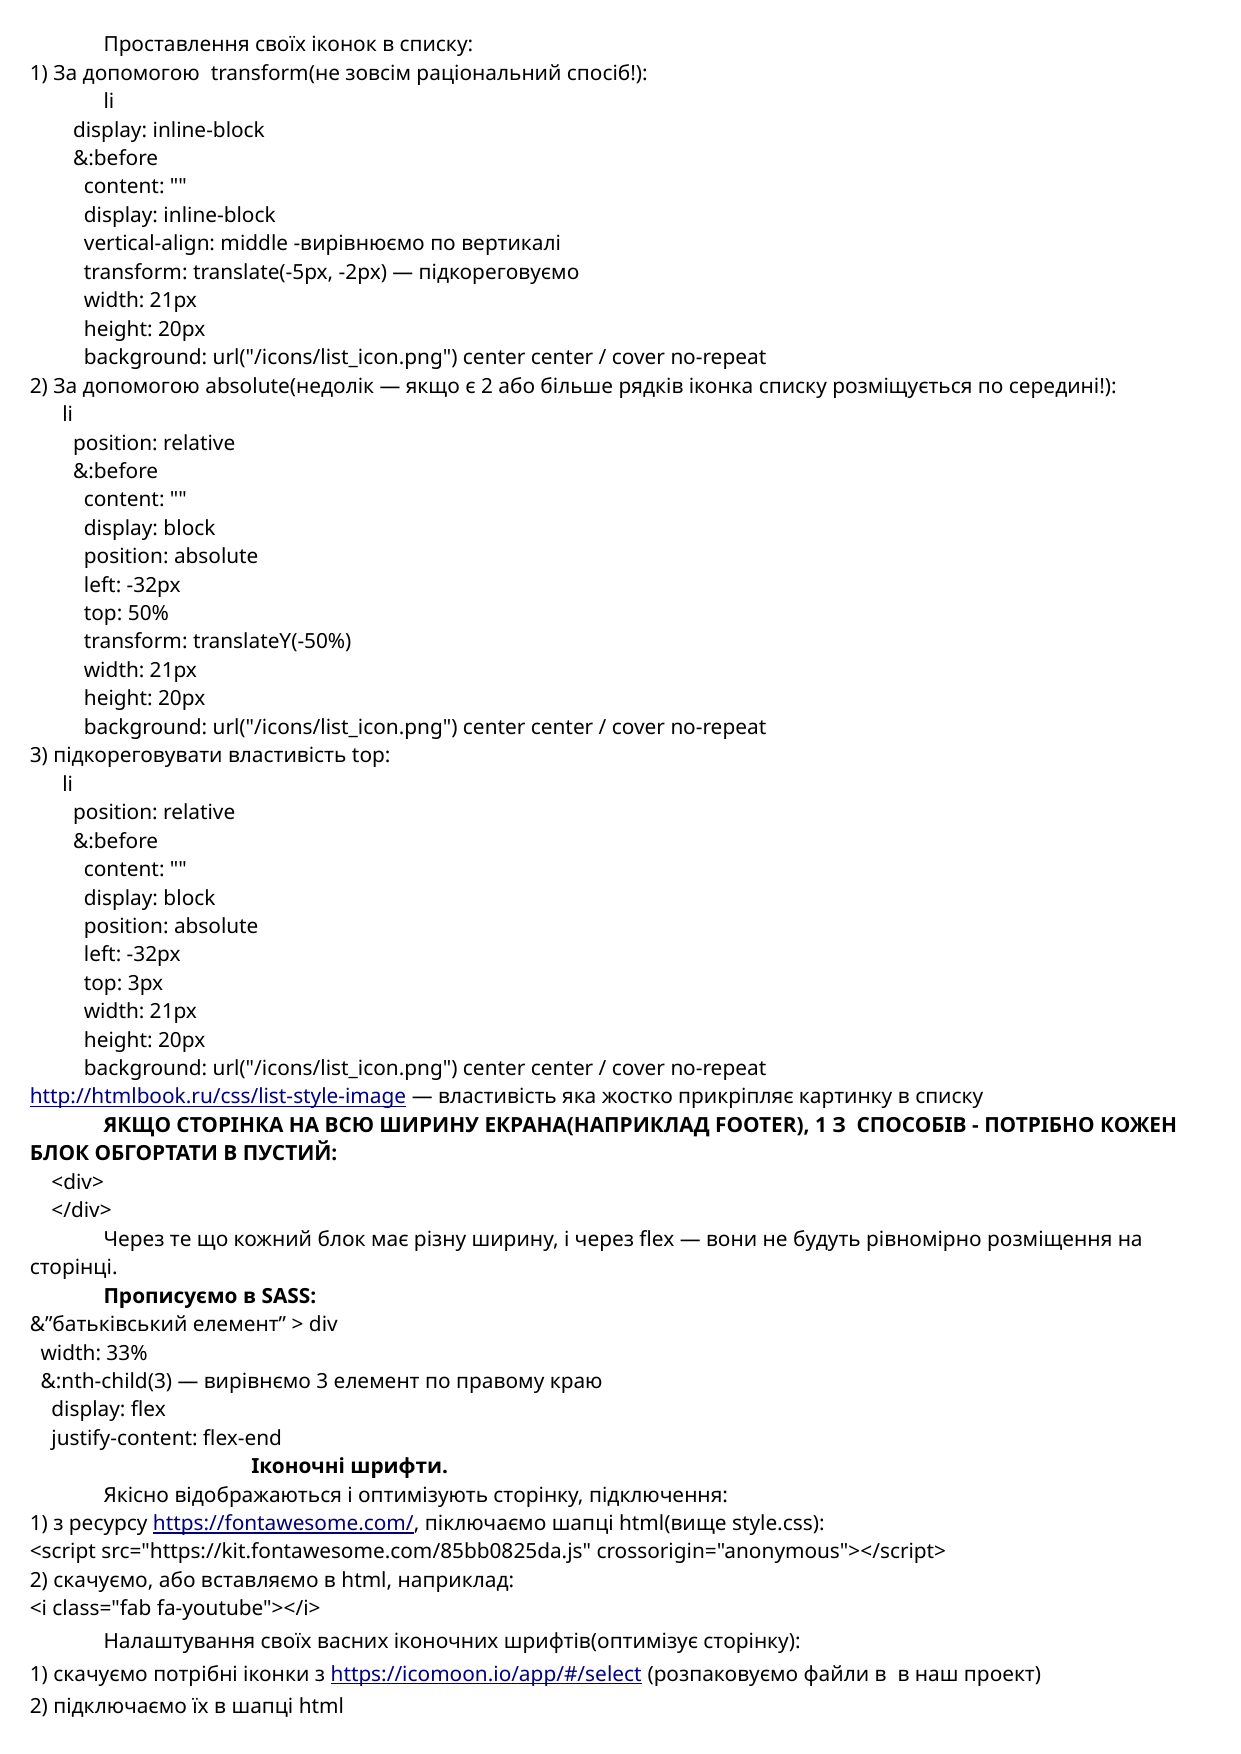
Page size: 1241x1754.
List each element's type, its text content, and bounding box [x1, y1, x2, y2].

text http://htmlbook.ru/css/list-style-image — властивість яка жостко прикріпляє картинку в списку [29, 1082, 1211, 1110]
text &:before [29, 143, 1211, 172]
text 2) підключаємо їх в шапці html [29, 1691, 1211, 1720]
text 1) За допомогою transform(не зовсім раціональний спосіб!): [29, 58, 1211, 86]
text content: "" [29, 854, 1211, 883]
text li [29, 399, 1211, 428]
text 2) За допомогою absolute(недолік — якщо є 2 або більше рядків іконка списку розміщується по середині!): [29, 371, 1211, 399]
text <div> [29, 1167, 1211, 1195]
text left: -32px [29, 939, 1211, 968]
text background: url("/icons/list_icon.png") center center / cover no-repeat [29, 342, 1211, 371]
text ЯКЩО СТОРІНКА НА ВСЮ ШИРИНУ ЕКРАНА(НАПРИКЛАД FOOTER), 1 З СПОСОБІВ - ПОТРІБНО КОЖЕН БЛОК ОБГОРТАТИ В ПУСТИЙ: [29, 1110, 1211, 1167]
text content: "" [29, 484, 1211, 513]
text Прописуємо в SASS: [29, 1281, 1211, 1309]
text display: block [29, 513, 1211, 541]
text width: 21px [29, 285, 1211, 314]
text Через те що кожний блок має різну ширину, і через flex — вони не будуть рівномірно розміщення на сторінці. [29, 1224, 1211, 1281]
text background: url("/icons/list_icon.png") center center / cover no-repeat [29, 1053, 1211, 1082]
text left: -32px [29, 570, 1211, 598]
text width: 33% [29, 1338, 1211, 1366]
text position: absolute [29, 541, 1211, 570]
text li [29, 86, 1211, 115]
text </div> [29, 1195, 1211, 1224]
text 2) скачуємо, або вставляємо в html, наприклад: [29, 1565, 1211, 1593]
text Проставлення своїх іконок в списку: [29, 29, 1211, 58]
text background: url("/icons/list_icon.png") center center / cover no-repeat [29, 712, 1211, 740]
text height: 20px [29, 314, 1211, 342]
text width: 21px [29, 996, 1211, 1025]
text &:nth-child(3) — вирівнємо 3 елемент по правому краю [29, 1366, 1211, 1394]
text height: 20px [29, 683, 1211, 712]
text 3) підкореговувати властивість top: [29, 740, 1211, 769]
text <script src="https://kit.fontawesome.com/85bb0825da.js" crossorigin="anonymous"></script> [29, 1537, 1211, 1565]
text position: relative [29, 428, 1211, 456]
text 1) з ресурсу https://fontawesome.com/, піключаємо шапці html(вище style.css): [29, 1508, 1211, 1537]
text Налаштування своїх васних іконочних шрифтів(оптимізує сторінку): [29, 1626, 1211, 1654]
text top: 3px [29, 968, 1211, 996]
text Іконочні шрифти. [29, 1451, 1211, 1480]
text vertical-align: middle -вирівнюємо по вертикалі [29, 228, 1211, 257]
text display: block [29, 883, 1211, 911]
text &:before [29, 826, 1211, 854]
text position: absolute [29, 911, 1211, 939]
text position: relative [29, 797, 1211, 826]
text justify-content: flex-end [29, 1423, 1211, 1451]
text content: "" [29, 172, 1211, 200]
text display: inline-block [29, 200, 1211, 228]
text &”батьківський елемент” > div [29, 1309, 1211, 1338]
text display: flex [29, 1394, 1211, 1423]
text height: 20px [29, 1025, 1211, 1053]
text 1) скачуємо потрібні іконки з https://icomoon.io/app/#/select (розпаковуємо файли в в наш проект) [29, 1659, 1211, 1687]
text li [29, 769, 1211, 797]
text <i class="fab fa-youtube"></i> [29, 1593, 1211, 1622]
text display: inline-block [29, 115, 1211, 143]
text transform: translate(-5px, -2px) — підкореговуємо [29, 257, 1211, 285]
text top: 50% [29, 598, 1211, 627]
text Якісно відображаються і оптимізують сторінку, підключення: [29, 1480, 1211, 1508]
text transform: translateY(-50%) [29, 627, 1211, 655]
text &:before [29, 456, 1211, 484]
text width: 21px [29, 655, 1211, 683]
